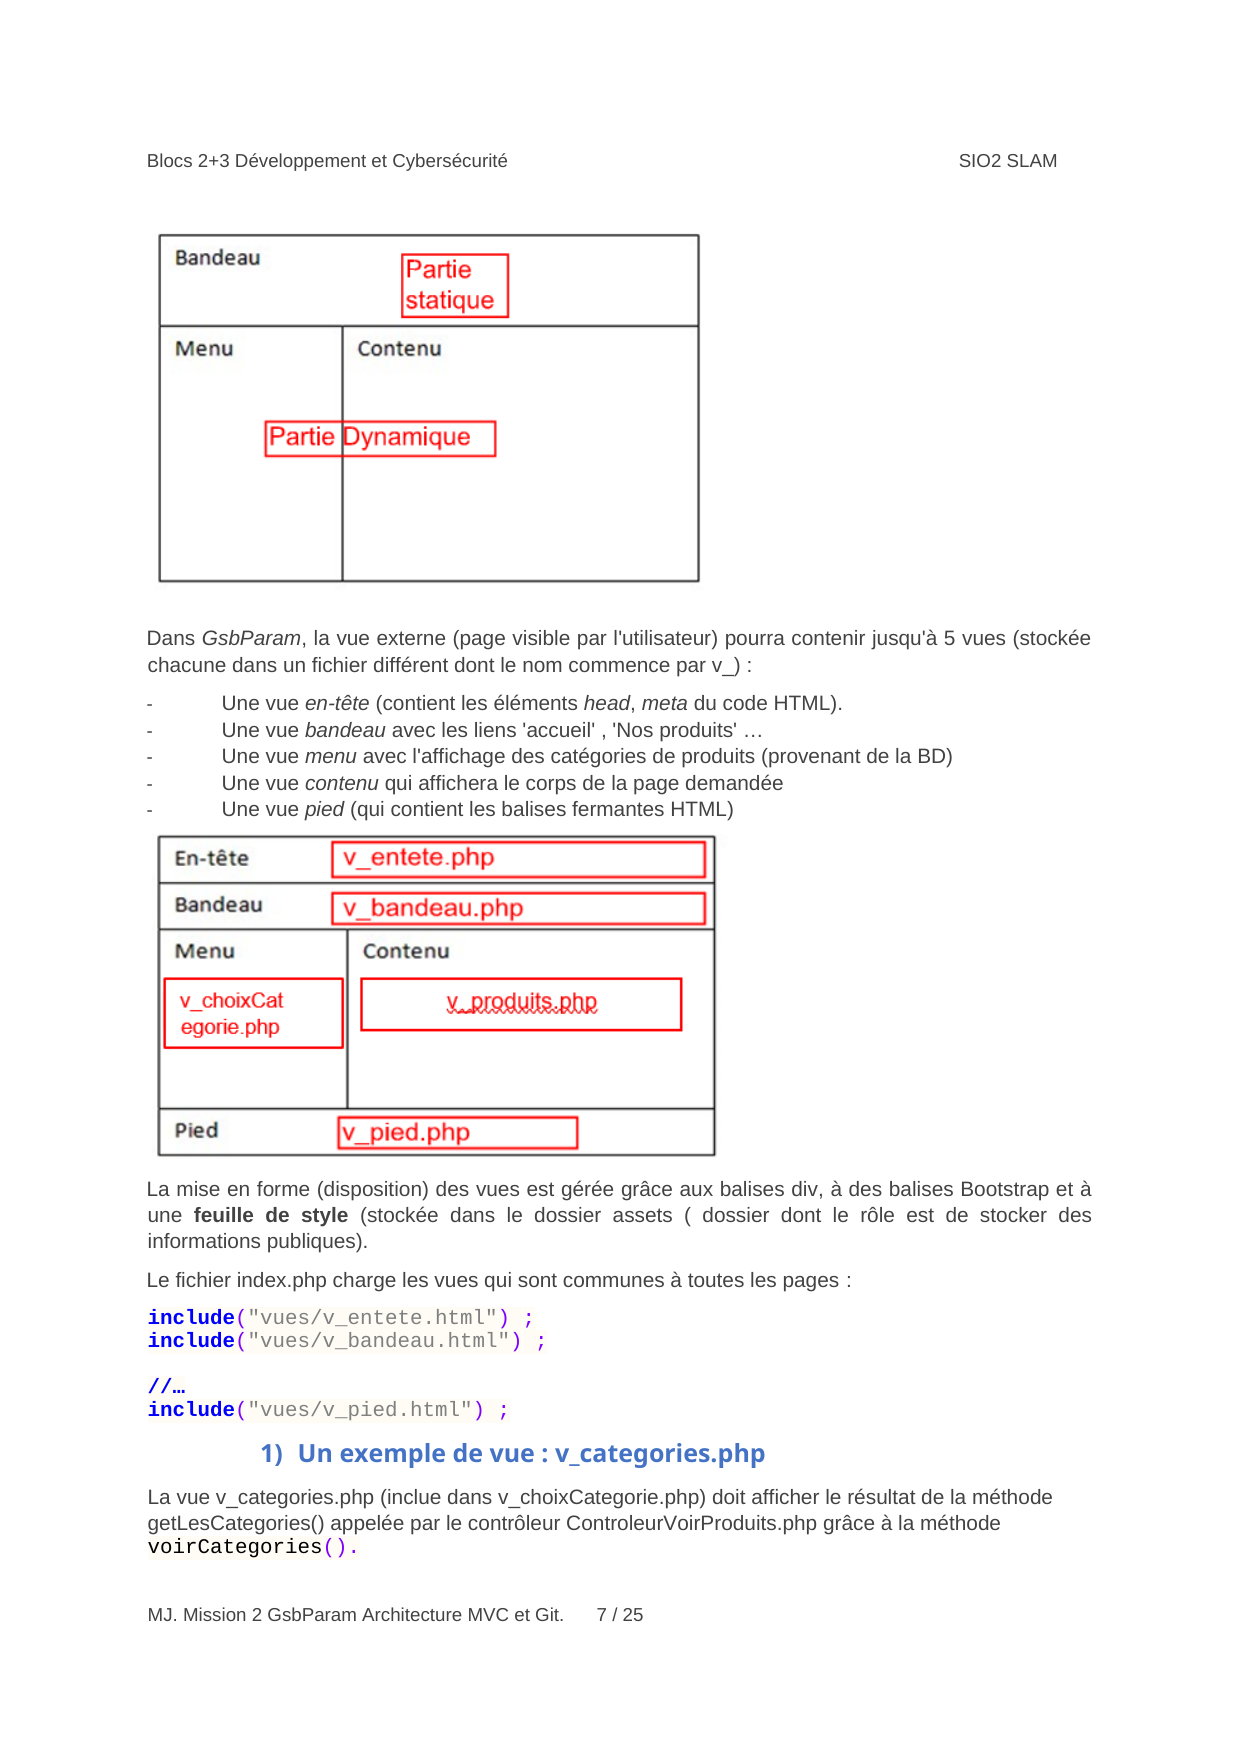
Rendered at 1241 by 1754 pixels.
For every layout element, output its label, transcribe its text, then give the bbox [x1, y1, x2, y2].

text include("vues/v_entete.html") ; [147, 1307, 1092, 1330]
text include("vues/v_bandeau.html") ; [147, 1330, 1092, 1354]
list Une vue en-tête (contient les éléments head, meta du code HTML). [146, 691, 1093, 715]
picture [147, 225, 709, 592]
list Une vue bandeau avec les liens 'accueil' , 'Nos produits' … [146, 718, 1093, 742]
text include("vues/v_pied.html") ; [147, 1399, 1092, 1423]
text //… [147, 1376, 1092, 1399]
list Une vue menu avec l'affichage des catégories de produits (provenant de la BD) [146, 744, 1093, 768]
text Dans GsbParam, la vue externe (page visible par l'utilisateur) pourra contenir jusqu'à 5 vues (stockée chacune dans un fichier différent dont le nom commence par v_) : [146, 626, 1093, 676]
list Un exemple de vue : v_categories.php [260, 1435, 1092, 1469]
text Le fichier index.php charge les vues qui sont communes à toutes les pages : [146, 1268, 1093, 1292]
list Une vue pied (qui contient les balises fermantes HTML) [146, 797, 1093, 821]
text La vue v_categories.php (inclue dans v_choixCategorie.php) doit afficher le résultat de la méthode getLesCategories() appelée par le contrôleur ControleurVoirProduits.php grâce à la méthode voirCategories(). [147, 1485, 1093, 1560]
text La mise en forme (disposition) des vues est gérée grâce aux balises div, à des balises Bootstrap et à une feuille de style (stockée dans le dossier assets ( dossier dont le rôle est de stocker des informations publiques). [146, 1176, 1093, 1253]
list Une vue contenu qui affichera le corps de la page demandée [146, 770, 1093, 794]
picture [151, 823, 728, 1162]
